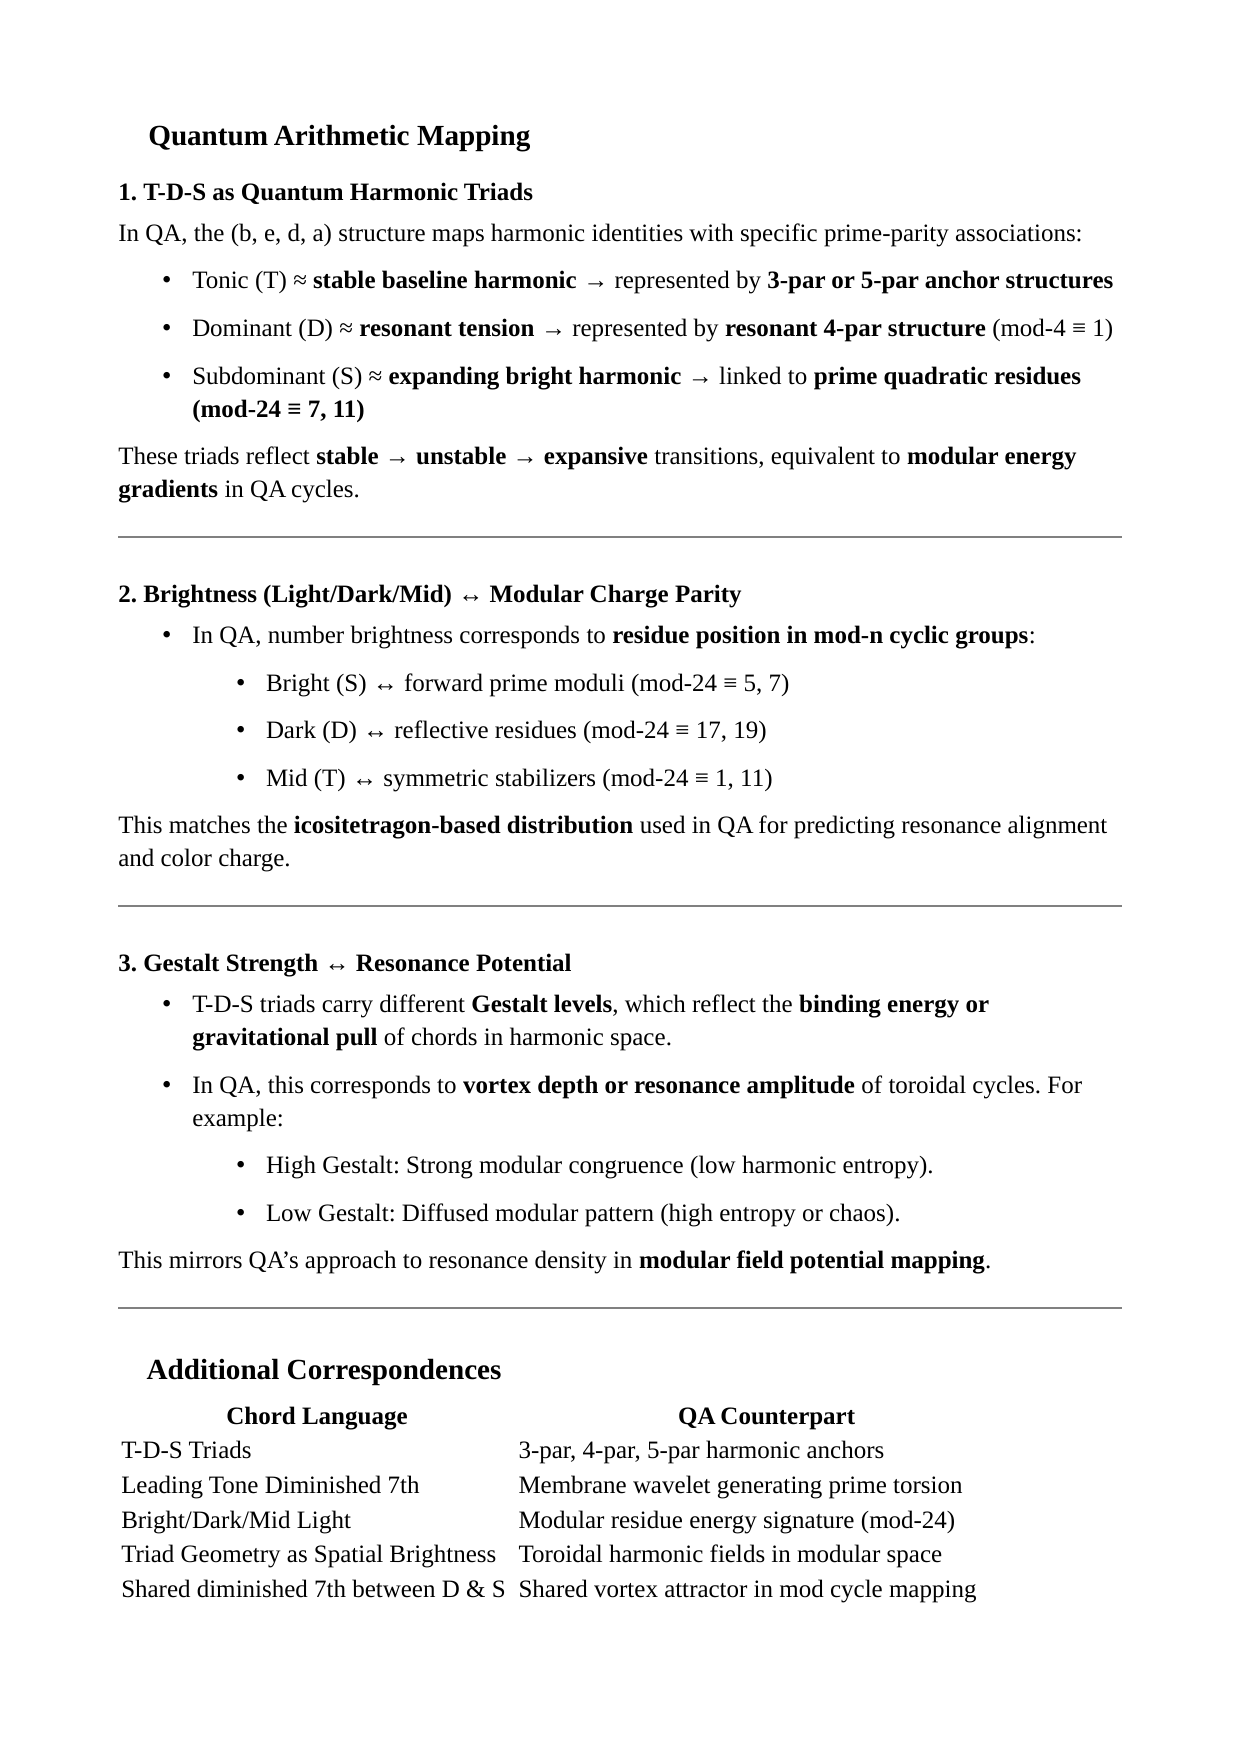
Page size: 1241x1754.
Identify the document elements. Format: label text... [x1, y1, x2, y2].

list High Gestalt: Strong modular congruence (low harmonic entropy). [236, 1150, 1122, 1179]
list Dominant (D) ≈ resonant tension → represented by resonant 4-par structure (mod-4 ≡ 1) [162, 313, 1122, 342]
list Tonic (T) ≈ stable baseline harmonic → represented by 3-par or 5-par anchor structures [162, 266, 1122, 294]
table_cell 3-par, 4-par, 5-par harmonic anchors [515, 1433, 1017, 1467]
subtitle 2. Brightness (Light/Dark/Mid) ↔ Modular Charge Parity [118, 579, 1122, 607]
table_header Chord Language [118, 1398, 515, 1433]
list Low Gestalt: Diffused modular pattern (high entropy or chaos). [236, 1198, 1122, 1227]
table_cell Leading Tone Diminished 7th [118, 1467, 515, 1502]
text In QA, the (b, e, d, a) structure maps harmonic identities with specific prime-parity associations: [118, 218, 1122, 247]
list In QA, this corresponds to vortex depth or resonance amplitude of toroidal cycles. For example: [162, 1070, 1122, 1131]
text These triads reflect stable → unstable → expansive transitions, equivalent to modular energy gradients in QA cycles. [118, 441, 1122, 503]
table_cell Triad Geometry as Spatial Brightness [118, 1536, 515, 1571]
subtitle 3. Gestalt Strength ↔ Resonance Potential [118, 948, 1122, 977]
text This matches the icositetragon-based distribution used in QA for predicting resonance alignment and color charge. [118, 810, 1122, 872]
list Mid (T) ↔ symmetric stabilizers (mod-24 ≡ 1, 11) [236, 763, 1122, 792]
list T-D-S triads carry different Gestalt levels, which reflect the binding energy or gravitational pull of chords in harmonic space. [162, 989, 1122, 1051]
table_cell Bright/Dark/Mid Light [118, 1502, 515, 1536]
list Subdominant (S) ≈ expanding bright harmonic → linked to prime quadratic residues (mod-24 ≡ 7, 11) [162, 361, 1122, 422]
text This mirrors QA’s approach to resonance density in modular field potential mapping. [118, 1246, 1122, 1274]
list In QA, number brightness corresponds to residue position in mod-n cyclic groups: [162, 620, 1122, 649]
subtitle 🌀 Additional Correspondences [118, 1352, 1122, 1386]
table_cell Toroidal harmonic fields in modular space [515, 1536, 1017, 1571]
list Bright (S) ↔ forward prime moduli (mod-24 ≡ 5, 7) [236, 668, 1122, 696]
table_header QA Counterpart [515, 1398, 1017, 1433]
table_cell Shared vortex attractor in mod cycle mapping [515, 1571, 1017, 1606]
table_cell Modular residue energy signature (mod-24) [515, 1502, 1017, 1536]
list Dark (D) ↔ reflective residues (mod-24 ≡ 17, 19) [236, 715, 1122, 744]
table_cell Shared diminished 7th between D & S [118, 1571, 515, 1606]
subtitle 1. T-D-S as Quantum Harmonic Triads [118, 177, 1122, 205]
subtitle 🧠 Quantum Arithmetic Mapping [118, 118, 1122, 152]
table_cell Membrane wavelet generating prime torsion [515, 1467, 1017, 1502]
table_cell T-D-S Triads [118, 1433, 515, 1467]
